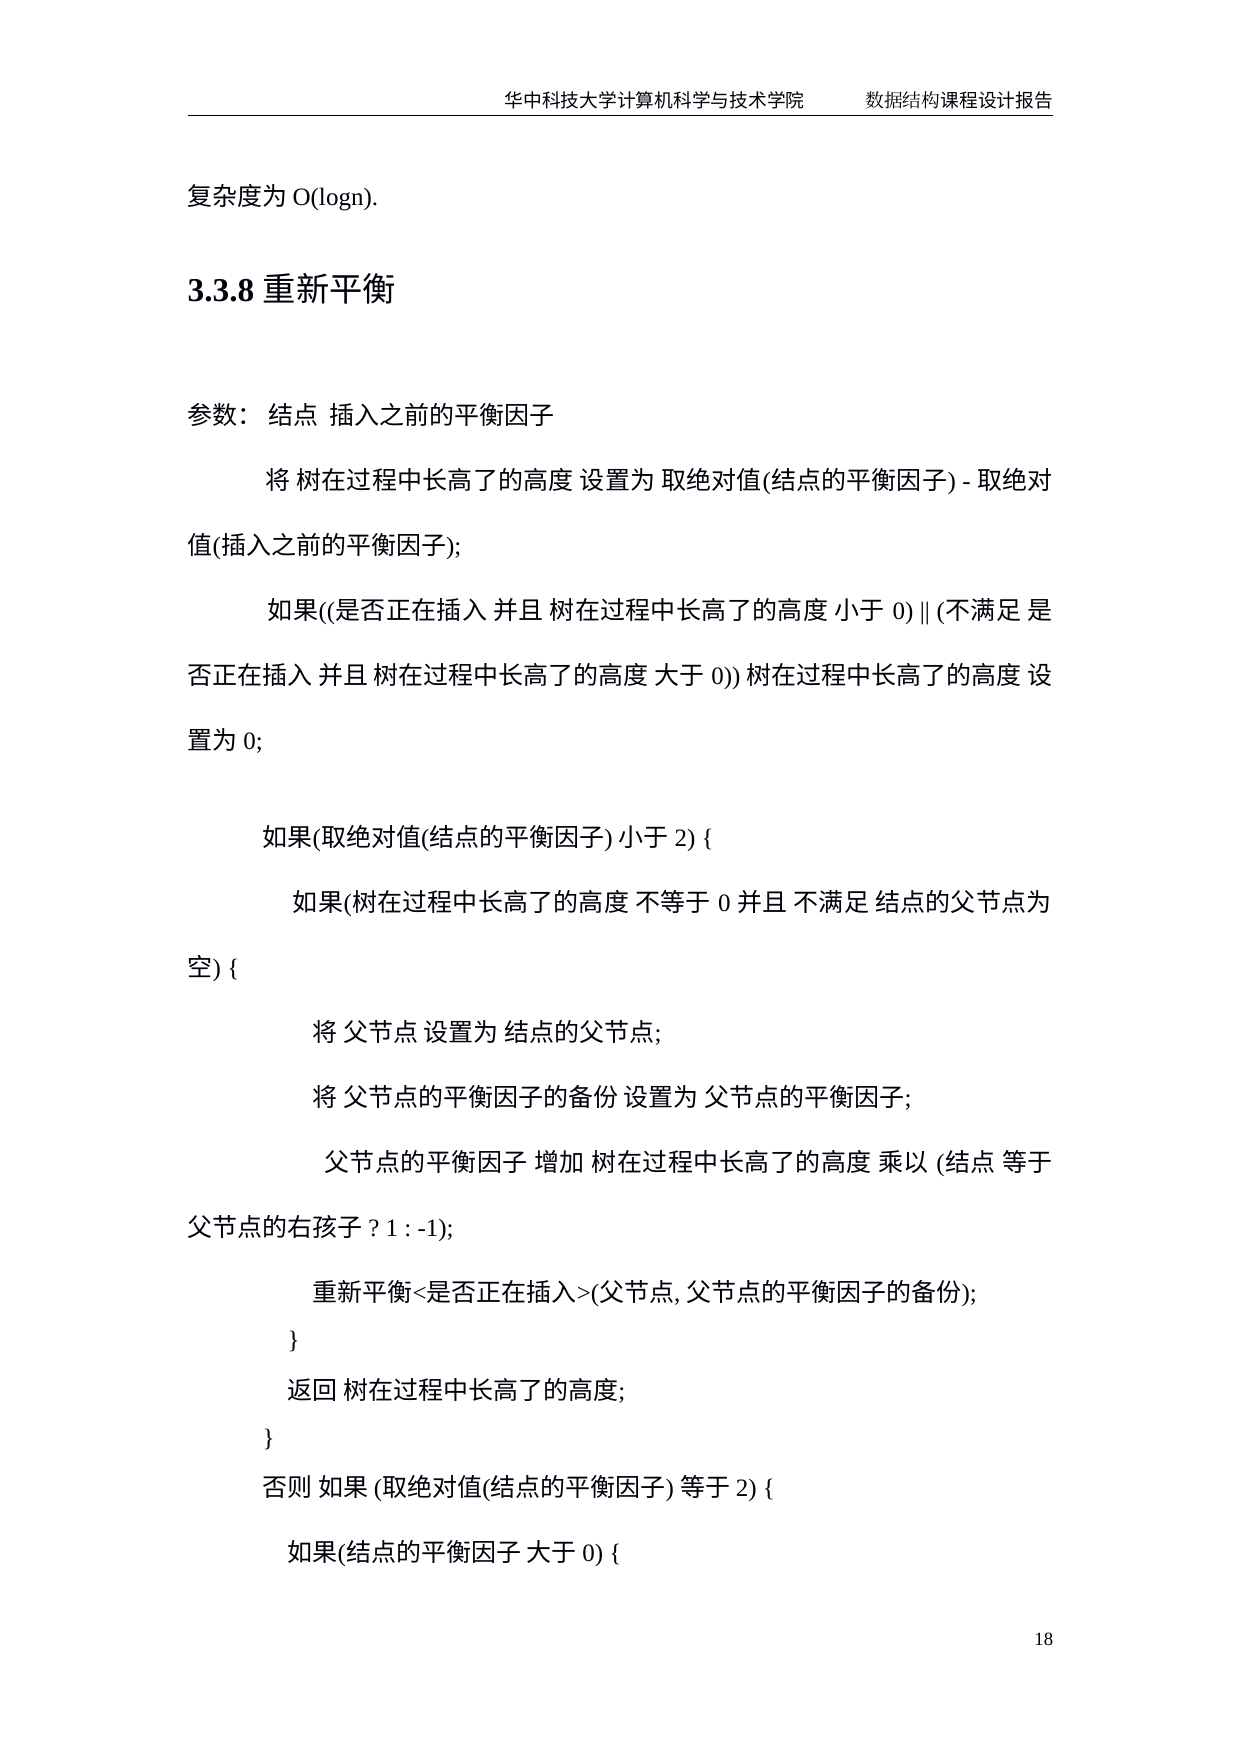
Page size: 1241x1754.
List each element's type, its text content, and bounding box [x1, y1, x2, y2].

text 如果(树在过程中长高了的高度 不等于 0 并且 不满足 结点的父节点为空) { [187, 868, 1053, 998]
text 如果((是否正在插入 并且 树在过程中长高了的高度 小于 0) || (不满足 是否正在插入 并且 树在过程中长高了的高度 大于 0)) 树在过程中长高了的高度 设置为 0; [187, 576, 1053, 771]
text 如果(结点的平衡因子 大于 0) { [187, 1518, 1053, 1583]
text 将 树在过程中长高了的高度 设置为 取绝对值(结点的平衡因子) - 取绝对值(插入之前的平衡因子); [187, 446, 1053, 576]
text 将 父节点 设置为 结点的父节点; [187, 998, 1053, 1063]
text 将 父节点的平衡因子的备份 设置为 父节点的平衡因子; [187, 1063, 1053, 1128]
text 返回 树在过程中长高了的高度; [187, 1356, 1053, 1421]
text } [187, 1421, 1053, 1453]
text 重新平衡<是否正在插入>(父节点, 父节点的平衡因子的备份); [187, 1258, 1053, 1323]
text } [187, 1323, 1053, 1356]
text 参数： 结点 插入之前的平衡因子 [187, 381, 1053, 446]
subtitle 3.3.8 重新平衡 [187, 254, 1053, 319]
text 如果(取绝对值(结点的平衡因子) 小于 2) { [187, 803, 1053, 868]
text 否则 如果 (取绝对值(结点的平衡因子) 等于 2) { [187, 1453, 1053, 1518]
text 复杂度为O(logn). [187, 162, 1053, 227]
text 父节点的平衡因子 增加 树在过程中长高了的高度 乘以 (结点 等于 父节点的右孩子 ? 1 : -1); [187, 1128, 1053, 1258]
